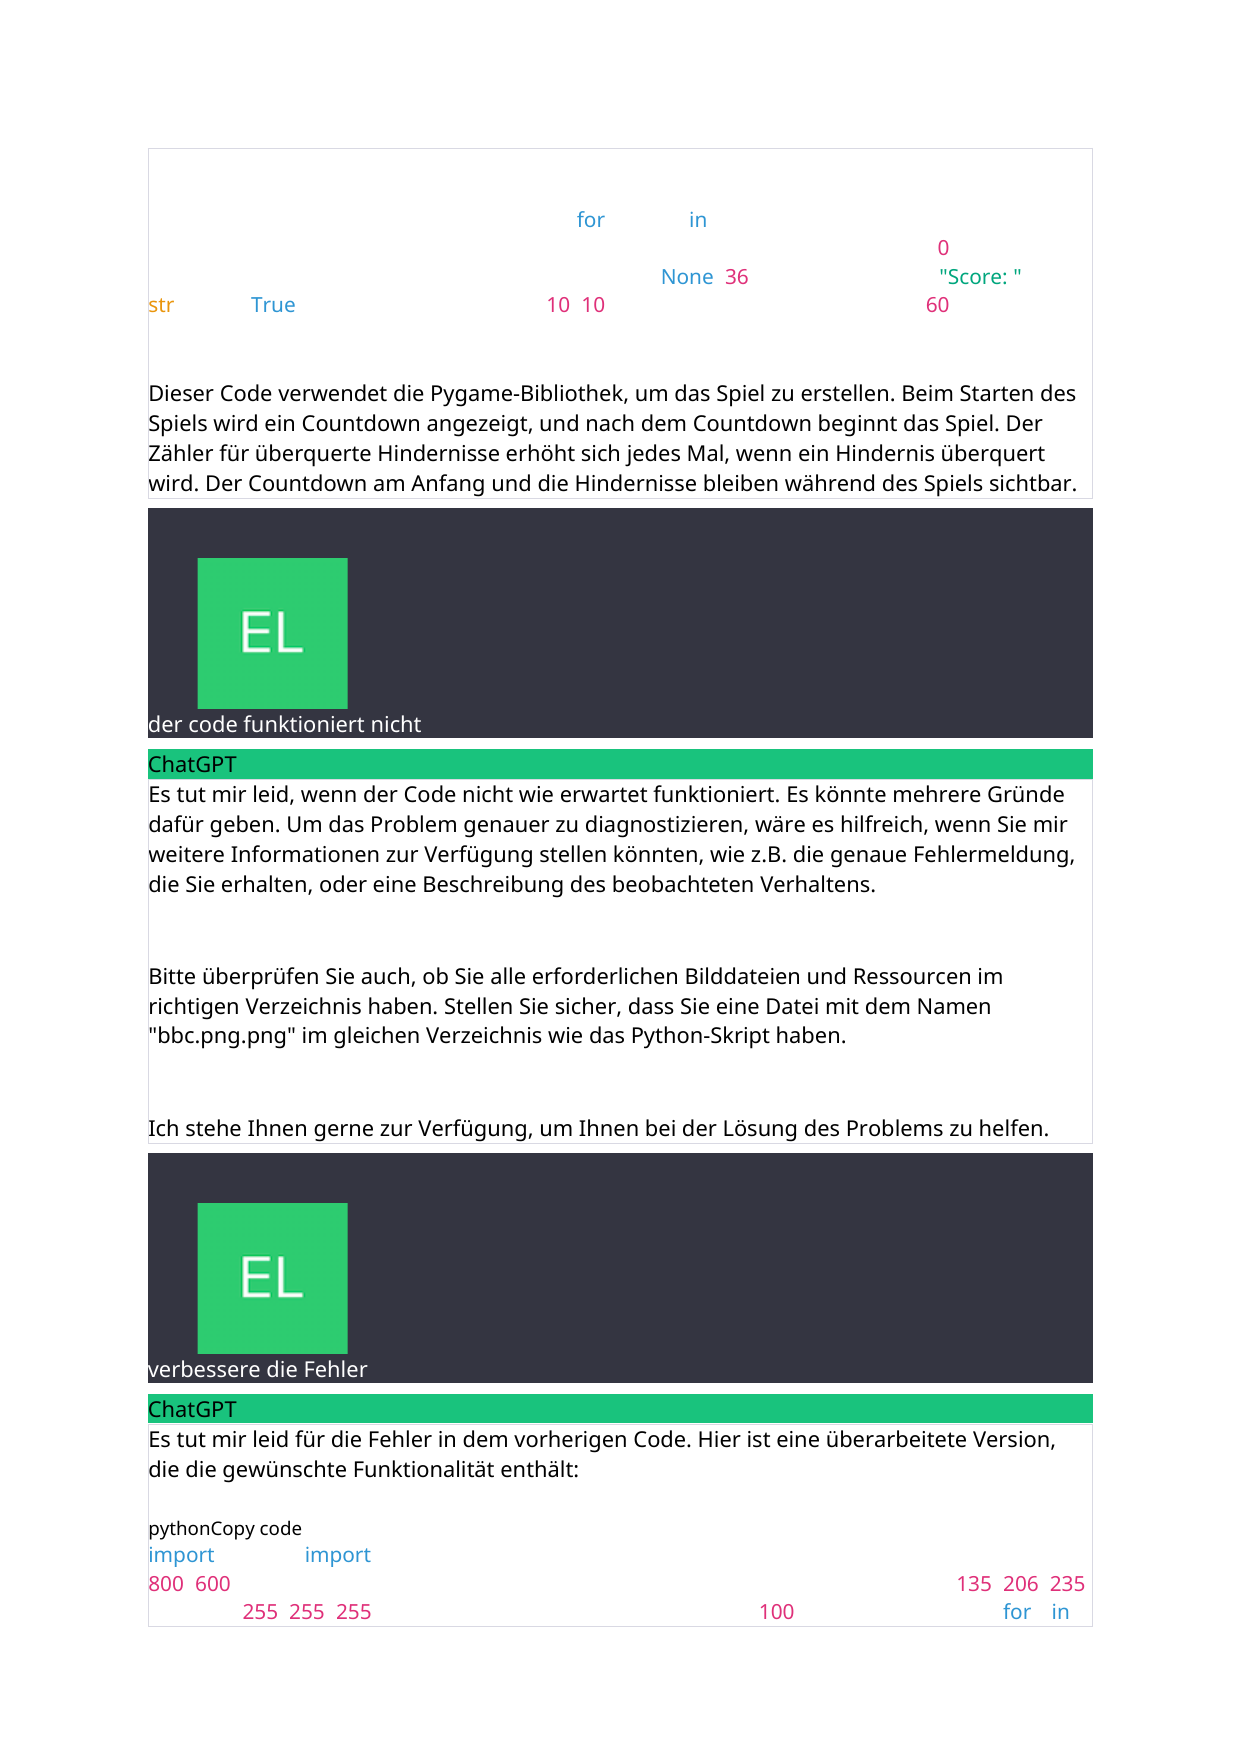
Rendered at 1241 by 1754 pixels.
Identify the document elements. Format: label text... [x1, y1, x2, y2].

text Dieser Code verwendet die Pygame-Bibliothek, um das Spiel zu erstellen. Beim Starten des Spiels wird ein Countdown angezeigt, und nach dem Countdown beginnt das Spiel. Der Zähler für überquerte Hindernisse erhöht sich jedes Mal, wenn ein Hindernis überquert wird. Der Countdown am Anfang und die Hindernisse bleiben während des Spiels sichtbar. [149, 378, 1092, 498]
text ChatGPT [148, 1394, 1093, 1423]
text Es tut mir leid, wenn der Code nicht wie erwartet funktioniert. Es könnte mehrere Gründe dafür geben. Um das Problem genauer zu diagnostizieren, wäre es hilfreich, wenn Sie mir weitere Informationen zur Verfügung stellen könnten, wie z.B. die genaue Fehlermeldung, die Sie erhalten, oder eine Beschreibung des beobachteten Verhaltens. [149, 780, 1092, 898]
text Ich stehe Ihnen gerne zur Verfügung, um Ihnen bei der Lösung des Problems zu helfen. [149, 1112, 1092, 1143]
text Bitte überprüfen Sie auch, ob Sie alle erforderlichen Bilddateien und Ressourcen im richtigen Verzeichnis haben. Stellen Sie sicher, dass Sie eine Datei mit dem Namen "bbc.png.png" im gleichen Verzeichnis wie das Python-Skript haben. [149, 960, 1092, 1050]
text ChatGPT [148, 749, 1093, 779]
text pythonCopy code [149, 1514, 1092, 1540]
text - obstacle_height) obstacle = Obstacle(obstacle_x, obstacle_y, obstacle_width, obstacle_height) obstacles.add(obstacle) all_sprites.add(obstacle) obstacle_spawn_timer = pygame.time.get_ticks() all_sprites.update() for particle in particles: particle.update() particle.draw(screen) all_sprites.draw(screen) pygame.draw.rect(screen, WHITE, (0, sky_height, width, height - sky_height)) font = pygame.font.Font(None, 36) text = font.render("Score: " + str(score), True, WHITE) screen.blit(text, (10, 10)) pygame.display.flip() clock.tick(60) pygame.quit() [149, 149, 1092, 347]
text Es tut mir leid für die Fehler in dem vorherigen Code. Hier ist eine überarbeitete Version, die die gewünschte Funktionalität enthält: [149, 1425, 1092, 1484]
text verbessere die Fehler [148, 1353, 1093, 1383]
text import pygame import random # Initialisierung pygame.init() # Bildschirmgröße width, height = 800, 600 screen = pygame.display.set_mode((width, height)) # Farben SKY_BLUE = (135, 206, 235) WHITE = (255, 255, 255) # Himmel Größe sky_height = height - 100 # Wolken clouds = [] for _ in [149, 1540, 1092, 1626]
text der code funktioniert nicht [148, 709, 1093, 738]
